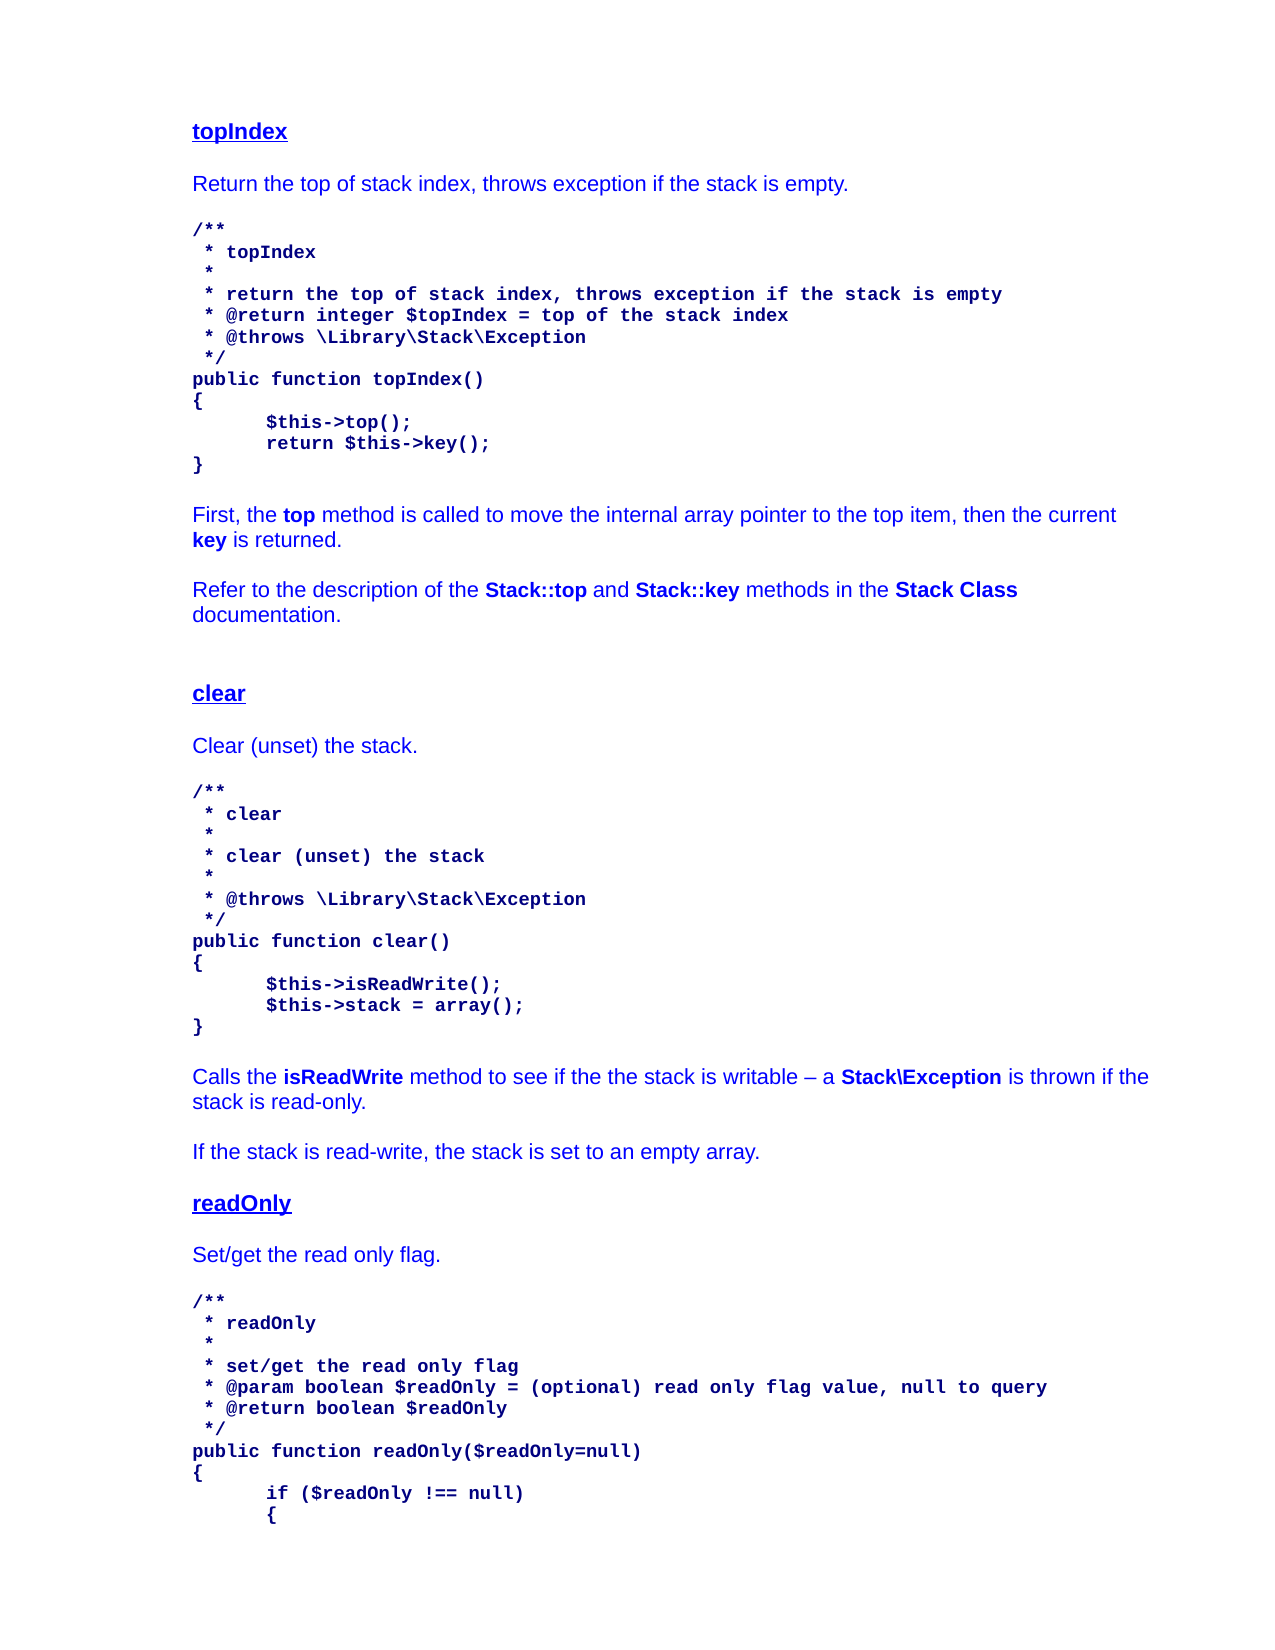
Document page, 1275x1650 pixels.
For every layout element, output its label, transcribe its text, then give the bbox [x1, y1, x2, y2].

text } [118, 1017, 1157, 1038]
text $this->isReadWrite(); [118, 974, 1157, 996]
text * @param boolean $readOnly = (optional) read only flag value, null to query [118, 1378, 1157, 1399]
text * topIndex [118, 242, 1157, 264]
text return $this->key(); [118, 434, 1157, 455]
text * clear (unset) the stack [118, 847, 1157, 868]
text First, the top method is called to move the internal array pointer to the top item, then the current key is returned. [192, 501, 1157, 552]
text * readOnly [118, 1314, 1157, 1335]
text Return the top of stack index, throws exception if the stack is empty. [192, 171, 1157, 196]
text * [118, 868, 1157, 889]
text /** [192, 1293, 1157, 1314]
text */ [118, 911, 1157, 932]
text { [118, 1463, 1157, 1484]
text * [118, 264, 1157, 285]
text * [118, 826, 1157, 847]
text */ [118, 349, 1157, 370]
text */ [118, 1420, 1157, 1441]
text $this->stack = array(); [118, 996, 1157, 1017]
text Calls the isReadWrite method to see if the the stack is writable – a Stack\Exception is thrown if the stack is read-only. [192, 1063, 1157, 1114]
text * [118, 1335, 1157, 1356]
text Set/get the read only flag. [192, 1242, 1157, 1267]
text readOnly [192, 1189, 1157, 1216]
text { [118, 391, 1157, 412]
text Clear (unset) the stack. [192, 733, 1157, 758]
text public function readOnly($readOnly=null) [118, 1441, 1157, 1463]
text public function clear() [118, 932, 1157, 953]
text { [118, 1505, 1157, 1526]
text clear [192, 680, 1157, 707]
text if ($readOnly !== null) [118, 1484, 1157, 1505]
text * clear [118, 804, 1157, 826]
text * @return integer $topIndex = top of the stack index [118, 306, 1157, 327]
text /** [192, 783, 1157, 804]
text * @return boolean $readOnly [118, 1399, 1157, 1420]
text } [118, 455, 1157, 476]
text * return the top of stack index, throws exception if the stack is empty [118, 285, 1157, 306]
text * @throws \Library\Stack\Exception [118, 327, 1157, 349]
text If the stack is read-write, the stack is set to an empty array. [192, 1139, 1157, 1164]
text * @throws \Library\Stack\Exception [118, 889, 1157, 911]
text * set/get the read only flag [118, 1356, 1157, 1378]
text /** [192, 221, 1157, 242]
text public function topIndex() [118, 370, 1157, 391]
text { [118, 953, 1157, 974]
text Refer to the description of the Stack::top and Stack::key methods in the Stack Class documentation. [192, 577, 1157, 627]
text $this->top(); [118, 412, 1157, 434]
text topIndex [192, 118, 1157, 144]
